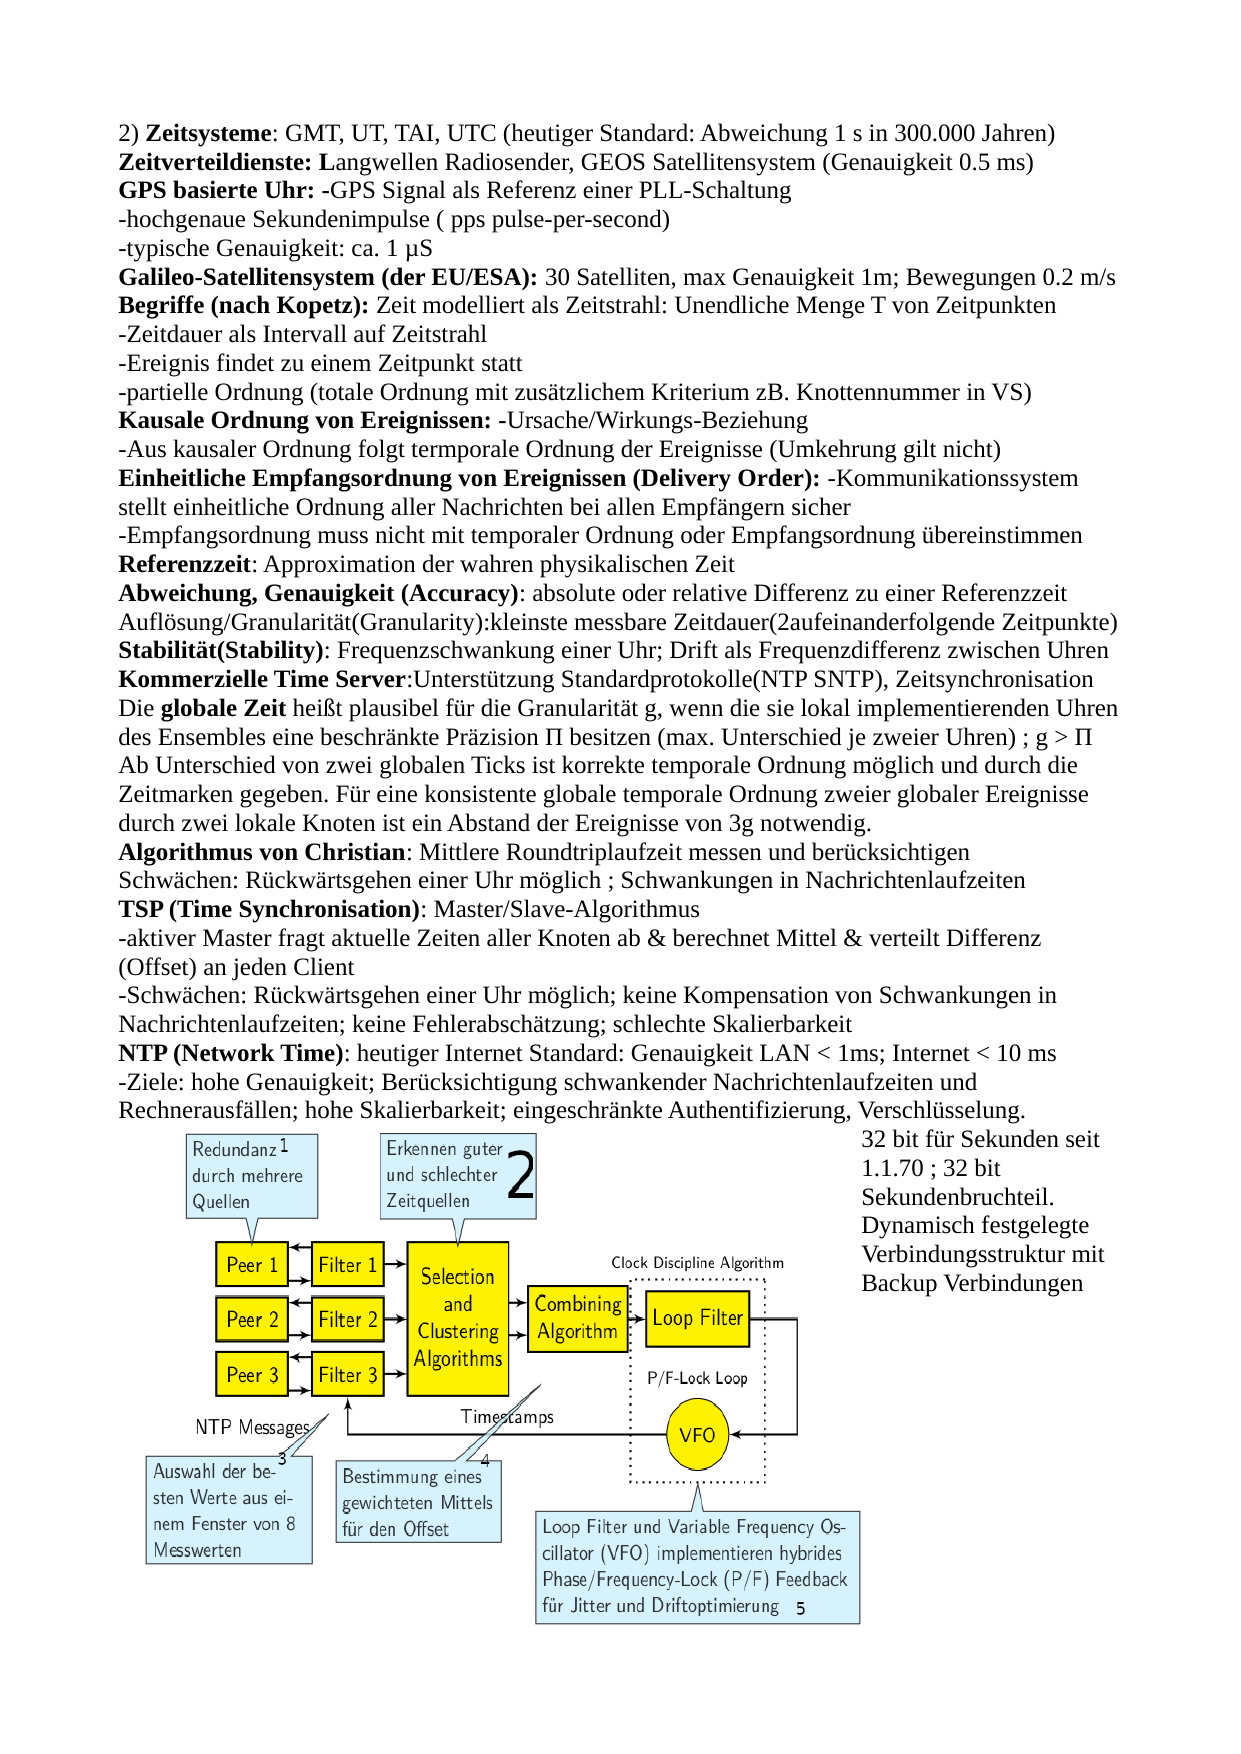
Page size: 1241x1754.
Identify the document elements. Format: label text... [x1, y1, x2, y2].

text -Empfangsordnung muss nicht mit temporaler Ordnung oder Empfangsordnung übereinstimmen [118, 521, 1122, 549]
text GPS basierte Uhr: -GPS Signal als Referenz einer PLL-Schaltung [118, 176, 1122, 204]
text -hochgenaue Sekundenimpulse ( pps pulse-per-second) [118, 204, 1122, 233]
text Ab Unterschied von zwei globalen Ticks ist korrekte temporale Ordnung möglich und durch die Zeitmarken gegeben. Für eine konsistente globale temporale Ordnung zweier globaler Ereignisse durch zwei lokale Knoten ist ein Abstand der Ereignisse von 3g notwendig. [118, 751, 1122, 837]
text 2) Zeitsysteme: GMT, UT, TAI, UTC (heutiger Standard: Abweichung 1 s in 300.000 Jahren) [118, 118, 1122, 147]
text -typische Genauigkeit: ca. 1 µS [118, 233, 1122, 262]
text Einheitliche Empfangsordnung von Ereignissen (Delivery Order): -Kommunikationssystem stellt einheitliche Ordnung aller Nachrichten bei allen Empfängern sicher [118, 463, 1122, 521]
text -Ereignis findet zu einem Zeitpunkt statt [118, 348, 1122, 377]
text Begriffe (nach Kopetz): Zeit modelliert als Zeitstrahl: Unendliche Menge T von Zeitpunkten [118, 291, 1122, 319]
text Kausale Ordnung von Ereignissen: -Ursache/Wirkungs-Beziehung [118, 406, 1122, 434]
text TSP (Time Synchronisation): Master/Slave-Algorithmus [118, 894, 1122, 923]
text Galileo-Satellitensystem (der EU/ESA): 30 Satelliten, max Genauigkeit 1m; Bewegungen 0.2 m/s [118, 262, 1122, 291]
text -Ziele: hohe Genauigkeit; Berücksichtigung schwankender Nachrichtenlaufzeiten und Rechnerausfällen; hohe Skalierbarkeit; eingeschränkte Authentifizierung, Verschlüsselung. [118, 1067, 1122, 1124]
text Stabilität(Stability): Frequenzschwankung einer Uhr; Drift als Frequenzdifferenz zwischen Uhren [118, 636, 1122, 664]
text Abweichung, Genauigkeit (Accuracy): absolute oder relative Differenz zu einer Referenzzeit [118, 578, 1122, 607]
text -Schwächen: Rückwärtsgehen einer Uhr möglich; keine Kompensation von Schwankungen in Nachrichtenlaufzeiten; keine Fehlerabschätzung; schlechte Skalierbarkeit [118, 981, 1122, 1038]
text NTP (Network Time): heutiger Internet Standard: Genauigkeit LAN < 1ms; Internet < 10 ms [118, 1038, 1122, 1067]
text 32 bit für Sekunden seit 1.1.70 ; 32 bit Sekundenbruchteil. Dynamisch festgelegte Verbindungsstruktur mit Backup Verbindungen [862, 1124, 1122, 1584]
text -partielle Ordnung (totale Ordnung mit zusätzlichem Kriterium zB. Knottennummer in VS) [118, 377, 1122, 406]
text -Aus kausaler Ordnung folgt termporale Ordnung der Ereignisse (Umkehrung gilt nicht) [118, 434, 1122, 463]
picture [123, 1124, 862, 1643]
text -aktiver Master fragt aktuelle Zeiten aller Knoten ab & berechnet Mittel & verteilt Differenz (Offset) an jeden Client [118, 923, 1122, 981]
text Auflösung/Granularität(Granularity):kleinste messbare Zeitdauer(2aufeinanderfolgende Zeitpunkte) [118, 607, 1122, 636]
text -Zeitdauer als Intervall auf Zeitstrahl [118, 319, 1122, 348]
text Algorithmus von Christian: Mittlere Roundtriplaufzeit messen und berücksichtigen [118, 837, 1122, 866]
text Zeitverteildienste: Langwellen Radiosender, GEOS Satellitensystem (Genauigkeit 0.5 ms) [118, 147, 1122, 176]
text Die globale Zeit heißt plausibel für die Granularität g, wenn die sie lokal implementierenden Uhren des Ensembles eine beschränkte Präzision Π besitzen (max. Unterschied je zweier Uhren) ; g > Π [118, 693, 1122, 751]
text Kommerzielle Time Server:Unterstützung Standardprotokolle(NTP SNTP), Zeitsynchronisation [118, 664, 1122, 693]
text Referenzzeit: Approximation der wahren physikalischen Zeit [118, 549, 1122, 578]
text Schwächen: Rückwärtsgehen einer Uhr möglich ; Schwankungen in Nachrichtenlaufzeiten [118, 866, 1122, 894]
